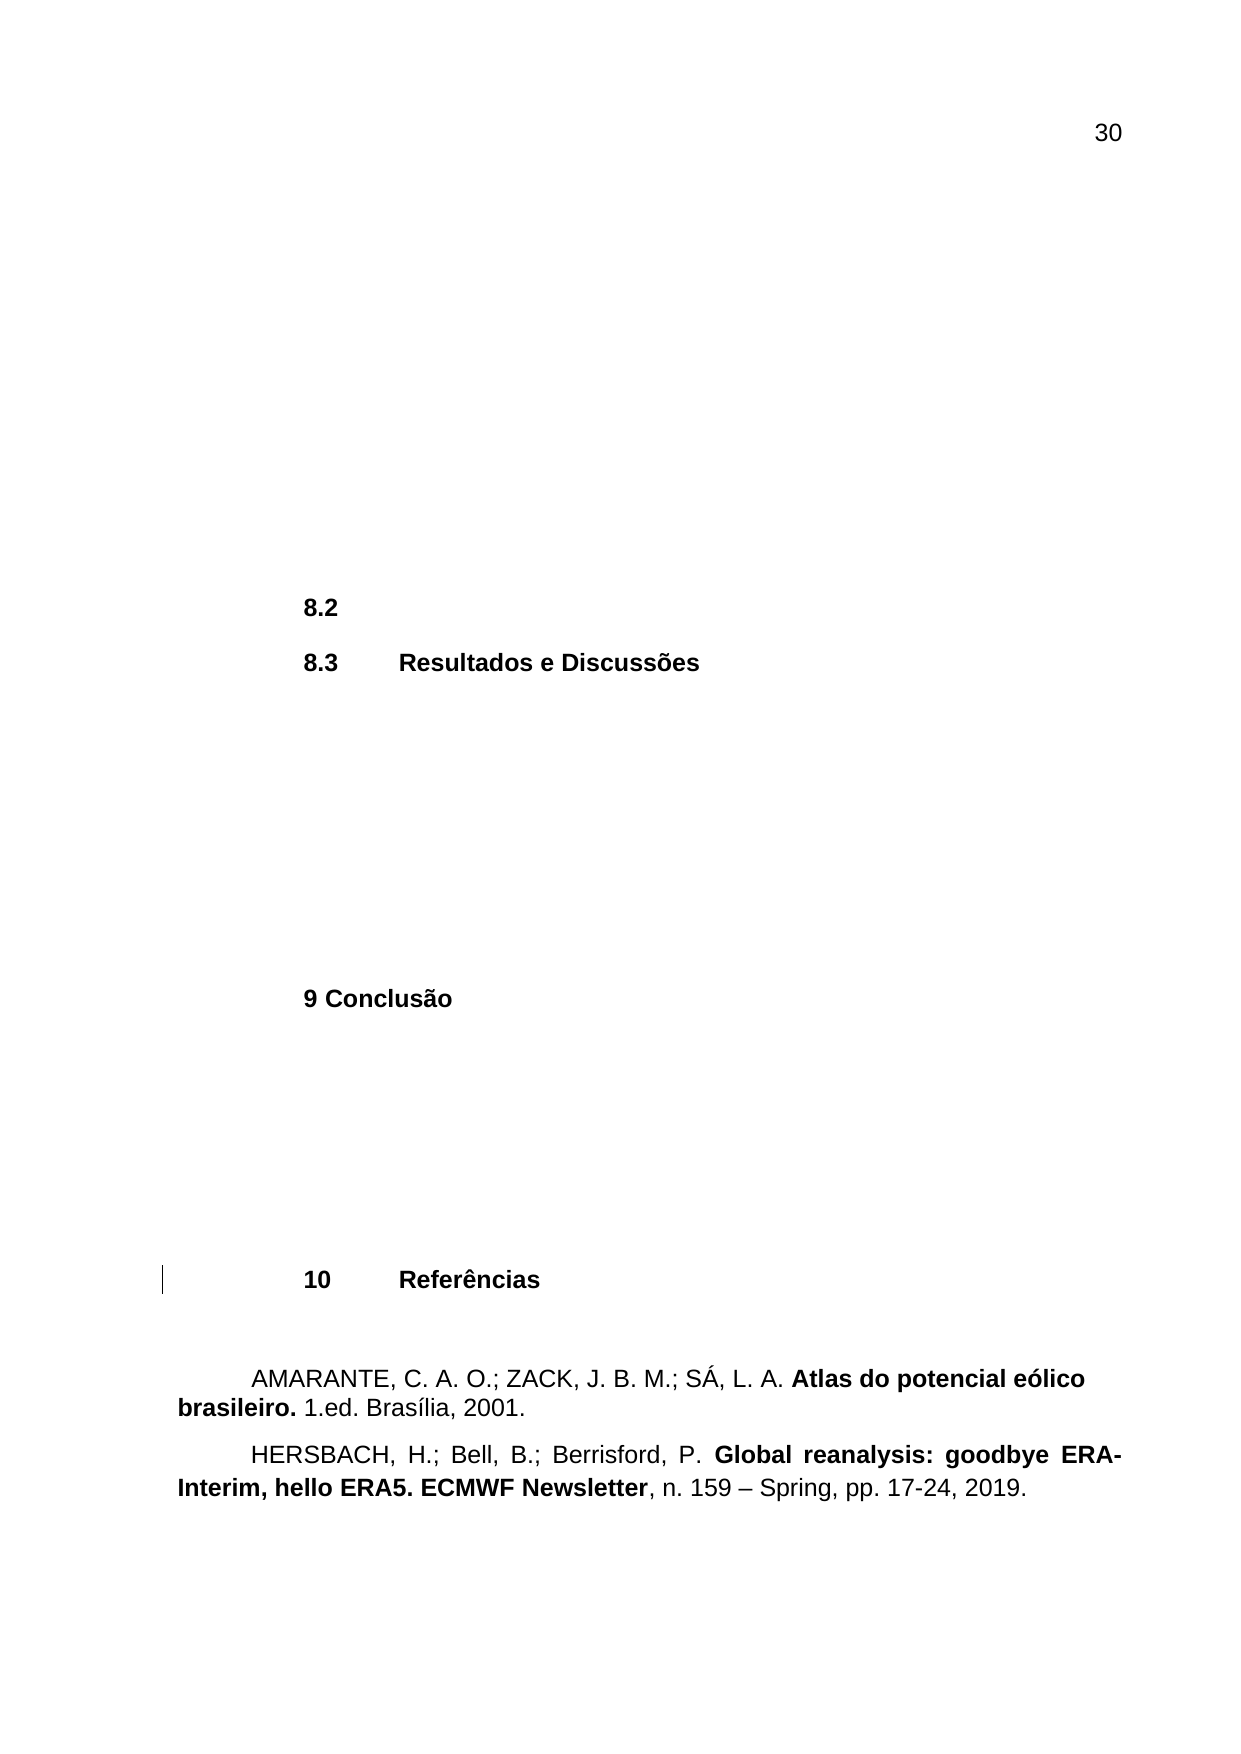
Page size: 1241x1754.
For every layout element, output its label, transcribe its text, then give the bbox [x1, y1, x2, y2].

subtitle Referências [215, 1265, 1122, 1294]
text HERSBACH, H.; Bell, B.; Berrisford, P. Global reanalysis: goodbye ERA-Interim, hello ERA5. ECMWF Newsletter, n. 159 – Spring, pp. 17-24, 2019. [177, 1436, 1122, 1501]
subtitle Resultados e Discussões [215, 648, 1122, 677]
subtitle Conclusão [215, 984, 1122, 1013]
text AMARANTE, C. A. O.; ZACK, J. B. M.; SÁ, L. A. Atlas do potencial eólico brasileiro. 1.ed. Brasília, 2001. [177, 1364, 1122, 1421]
